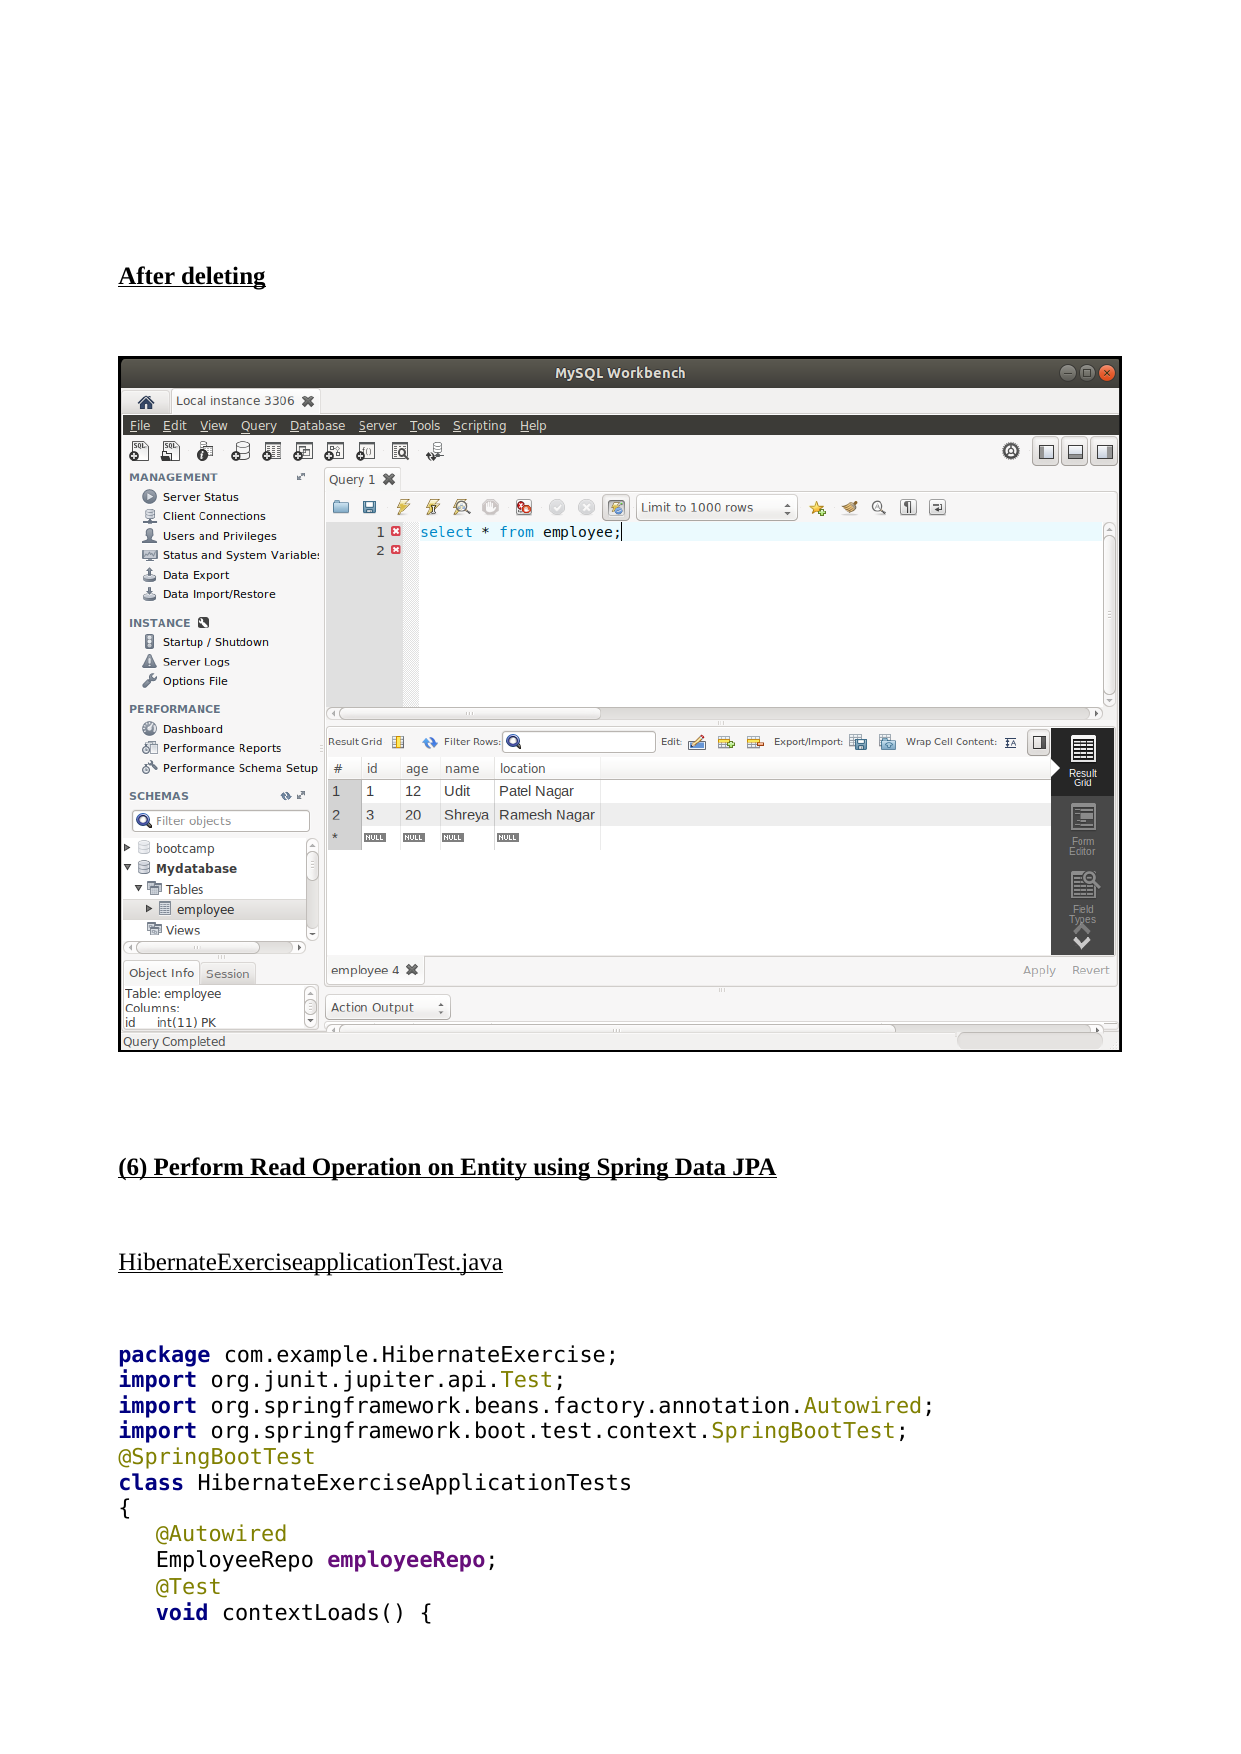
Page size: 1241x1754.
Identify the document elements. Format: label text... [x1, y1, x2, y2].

text { [118, 1495, 1122, 1521]
picture [121, 359, 1120, 1050]
text @SpringBootTest [118, 1444, 1122, 1470]
text After deleting [118, 261, 1122, 290]
text @Autowired [118, 1521, 1122, 1547]
text class HibernateExerciseApplicationTests [118, 1470, 1122, 1495]
text HibernateExerciseapplicationTest.java [118, 1247, 1122, 1276]
text import org.springframework.beans.factory.annotation.Autowired; [118, 1393, 1122, 1419]
text void contextLoads() { [118, 1600, 1122, 1627]
text @Test [118, 1574, 1122, 1600]
text EmployeeRepo employeeRepo; [118, 1547, 1122, 1574]
text (6) Perform Read Operation on Entity using Spring Data JPA [118, 1152, 1122, 1180]
text import org.junit.jupiter.api.Test; [118, 1368, 1122, 1393]
text import org.springframework.boot.test.context.SpringBootTest; [118, 1419, 1122, 1444]
text package com.example.HibernateExercise; [118, 1342, 1122, 1368]
